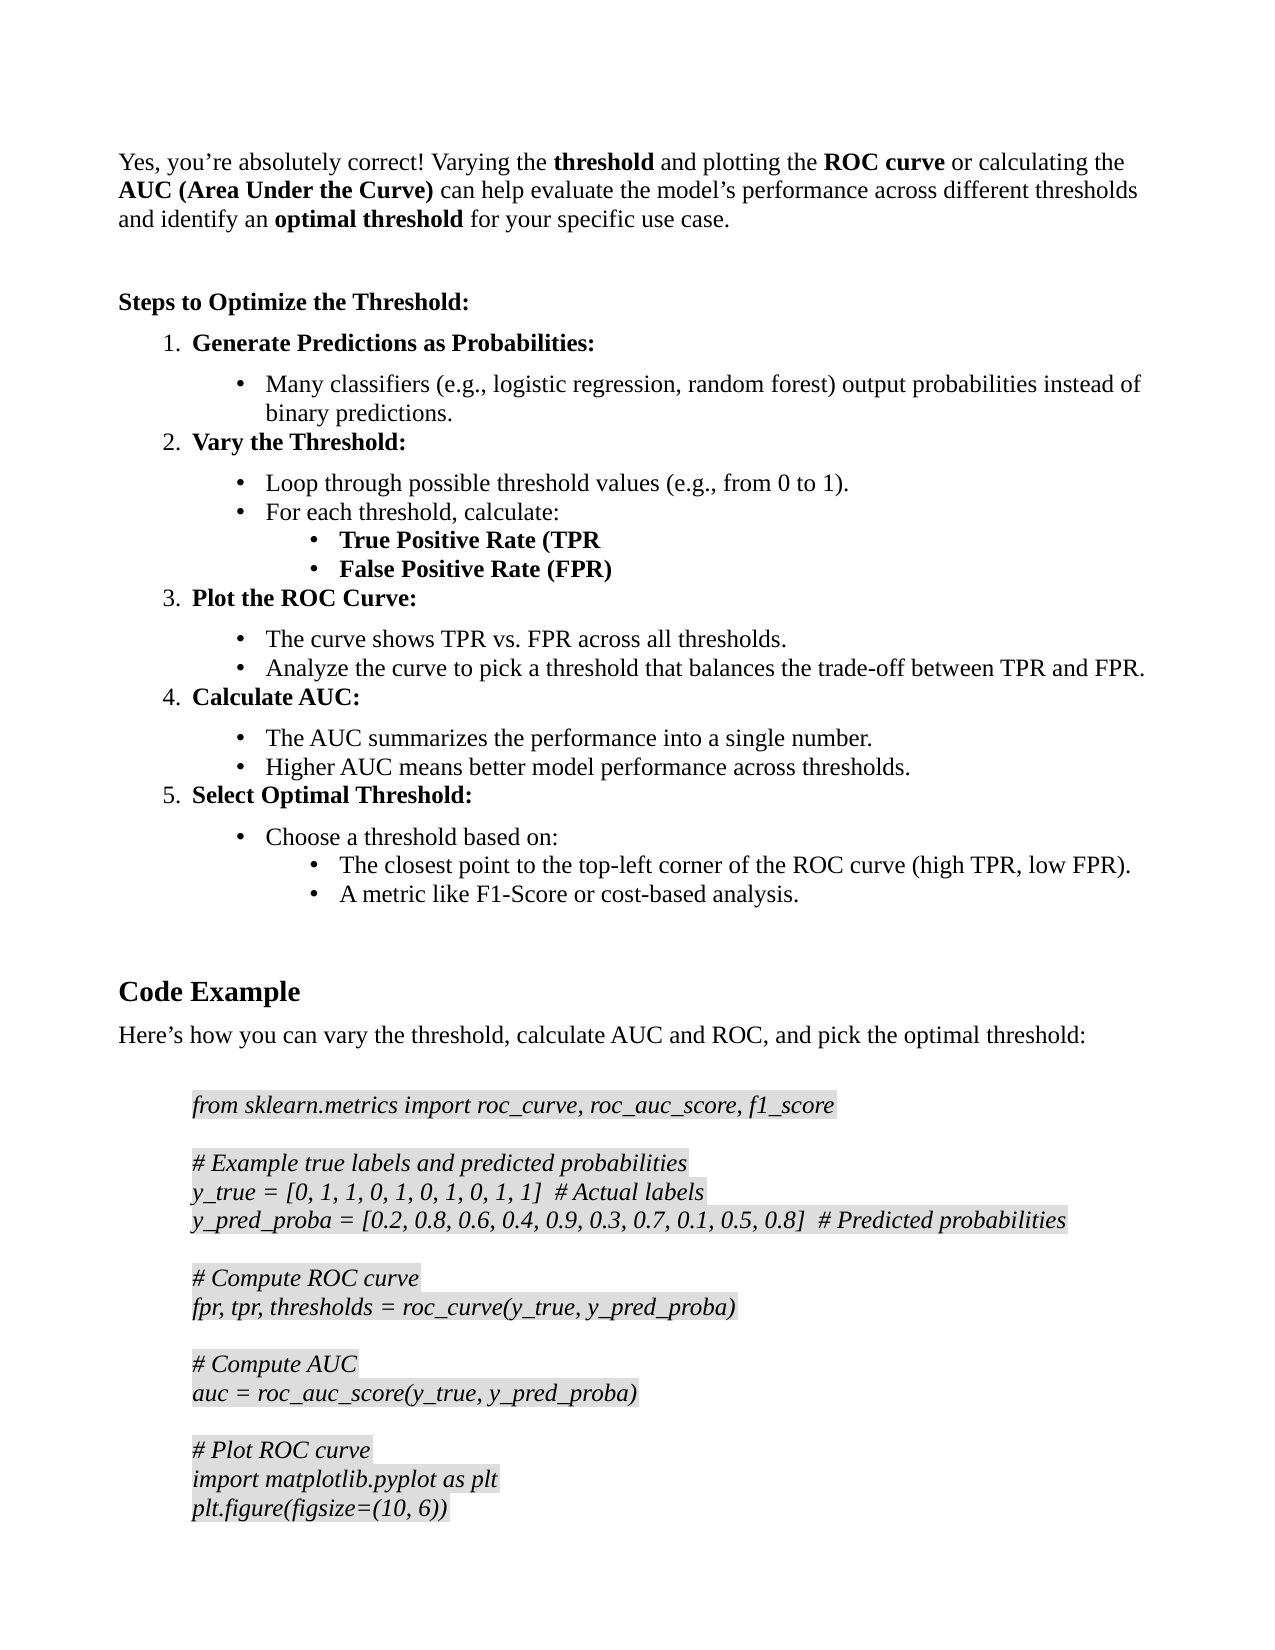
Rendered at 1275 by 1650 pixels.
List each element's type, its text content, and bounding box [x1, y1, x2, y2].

list Higher AUC means better model performance across thresholds. [236, 752, 1157, 781]
list Loop through possible threshold values (e.g., from 0 to 1). [236, 468, 1157, 497]
list Analyze the curve to pick a threshold that balances the trade-off between TPR and FPR. [236, 653, 1157, 682]
list Select Optimal Threshold: [162, 781, 1157, 809]
text plt.figure(figsize=(10, 6)) [192, 1493, 1157, 1522]
text auc = roc_auc_score(y_true, y_pred_proba) [192, 1378, 1157, 1407]
text from sklearn.metrics import roc_curve, roc_auc_score, f1_score [192, 1090, 1157, 1119]
list For each threshold, calculate: [236, 497, 1157, 526]
list Generate Predictions as Probabilities: [162, 328, 1157, 357]
text y_true = [0, 1, 1, 0, 1, 0, 1, 0, 1, 1] # Actual labels [192, 1177, 1157, 1205]
text Yes, you’re absolutely correct! Varying the threshold and plotting the ROC curve or calculating the AUC (Area Under the Curve) can help evaluate the model’s performance across different thresholds and identify an optimal threshold for your specific use case. [118, 147, 1157, 233]
text Here’s how you can vary the threshold, calculate AUC and ROC, and pick the optimal threshold: [118, 1020, 1157, 1049]
list The curve shows TPR vs. FPR across all thresholds. [236, 624, 1157, 653]
text # Example true labels and predicted probabilities [192, 1148, 1157, 1177]
text fpr, tpr, thresholds = roc_curve(y_true, y_pred_proba) [192, 1292, 1157, 1320]
list Vary the Threshold: [162, 427, 1157, 456]
list Plot the ROC Curve: [162, 583, 1157, 612]
text y_pred_proba = [0.2, 0.8, 0.6, 0.4, 0.9, 0.3, 0.7, 0.1, 0.5, 0.8] # Predicted probabilities [192, 1205, 1157, 1234]
list Choose a threshold based on: [236, 822, 1157, 851]
text import matplotlib.pyplot as plt [192, 1464, 1157, 1493]
list Many classifiers (e.g., logistic regression, random forest) output probabilities instead of binary predictions. [236, 369, 1157, 427]
list A metric like F1-Score or cost-based analysis. [309, 879, 1157, 908]
list False Positive Rate (FPR)​ [309, 554, 1157, 583]
text # Compute AUC [192, 1349, 1157, 1378]
text Steps to Optimize the Threshold: [118, 287, 1157, 316]
list True Positive Rate (TPR​ [309, 526, 1157, 554]
list Calculate AUC: [162, 682, 1157, 711]
text # Plot ROC curve [192, 1435, 1157, 1464]
text # Compute ROC curve [192, 1263, 1157, 1292]
list The AUC summarizes the performance into a single number. [236, 723, 1157, 752]
subtitle Code Example [118, 974, 1157, 1008]
list The closest point to the top-left corner of the ROC curve (high TPR, low FPR). [309, 851, 1157, 879]
